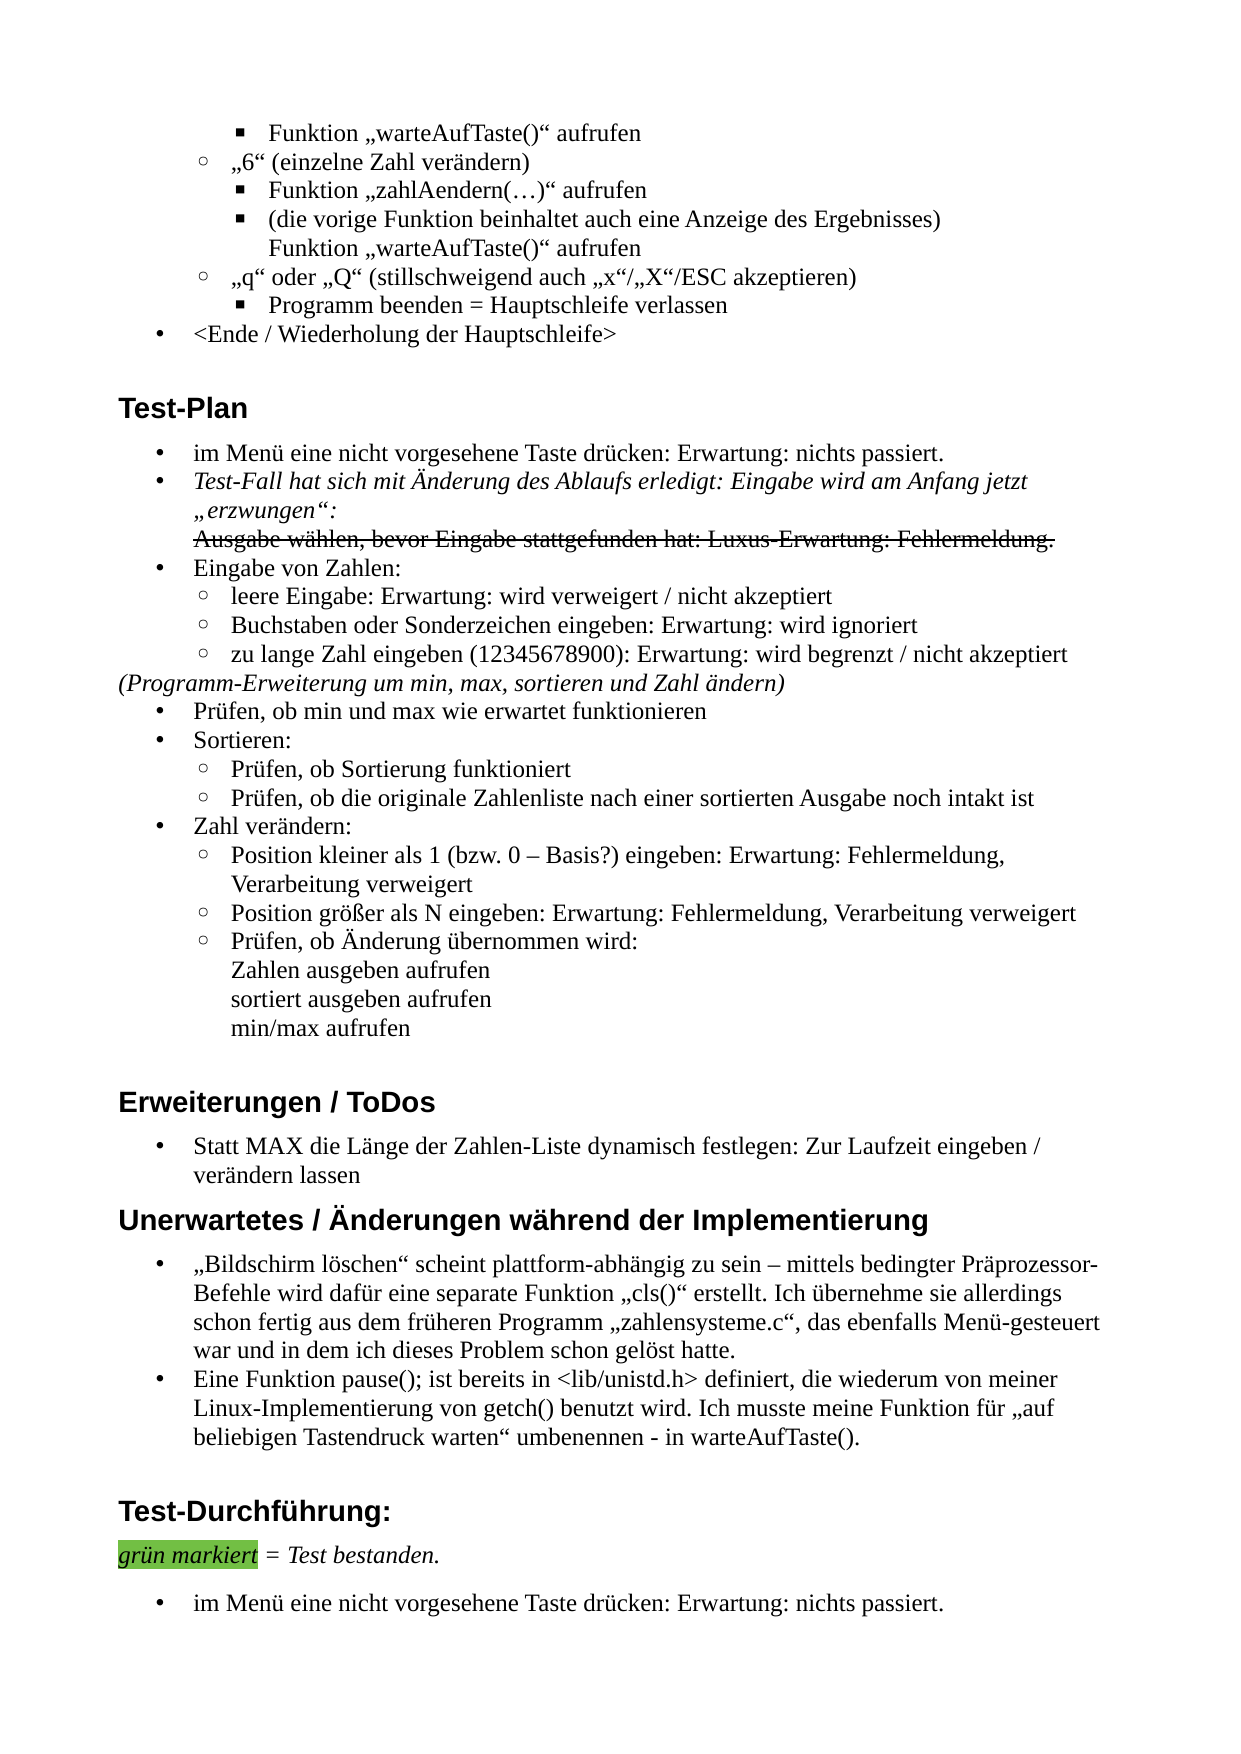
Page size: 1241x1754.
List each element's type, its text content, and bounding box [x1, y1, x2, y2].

list zu lange Zahl eingeben (12345678900): Erwartung: wird begrenzt / nicht akzeptiert [193, 639, 1122, 668]
list Programm beenden = Hauptschleife verlassen [231, 291, 1122, 319]
list (die vorige Funktion beinhaltet auch eine Anzeige des Ergebnisses) Funktion „warteAufTaste()“ aufrufen [231, 204, 1122, 262]
subtitle Erweiterungen / ToDos [118, 1085, 1122, 1118]
list Eingabe von Zahlen: [156, 553, 1122, 581]
text (Programm-Erweiterung um min, max, sortieren und Zahl ändern) [118, 668, 1122, 696]
list Prüfen, ob Änderung übernommen wird: Zahlen ausgeben aufrufen sortiert ausgeben aufrufen min/max aufrufen [193, 926, 1122, 1041]
list Position kleiner als 1 (bzw. 0 – Basis?) eingeben: Erwartung: Fehlermeldung, Verarbeitung verweigert [193, 840, 1122, 898]
list Statt MAX die Länge der Zahlen-Liste dynamisch festlegen: Zur Laufzeit eingeben / verändern lassen [156, 1131, 1122, 1188]
subtitle Unerwartetes / Änderungen während der Implementierung [118, 1203, 1122, 1237]
list Funktion „zahlAendern(…)“ aufrufen [231, 176, 1122, 204]
list „6“ (einzelne Zahl verändern) [193, 147, 1122, 176]
list Test-Fall hat sich mit Änderung des Ablaufs erledigt: Eingabe wird am Anfang jetzt „erzwungen“: Ausgabe wählen, bevor Eingabe stattgefunden hat: Luxus-Erwartung: Fehlermeldung. [156, 466, 1122, 553]
list „Bildschirm löschen“ scheint plattform-abhängig zu sein – mittels bedingter Präprozessor-Befehle wird dafür eine separate Funktion „cls()“ erstellt. Ich übernehme sie allerdings schon fertig aus dem früheren Programm „zahlensysteme.c“, das ebenfalls Menü-gesteuert war und in dem ich dieses Problem schon gelöst hatte. [156, 1249, 1122, 1364]
list „q“ oder „Q“ (stillschweigend auch „x“/„X“/ESC akzeptieren) [193, 262, 1122, 291]
list Zahl verändern: [156, 811, 1122, 840]
list leere Eingabe: Erwartung: wird verweigert / nicht akzeptiert [193, 581, 1122, 610]
list Buchstaben oder Sonderzeichen eingeben: Erwartung: wird ignoriert [193, 610, 1122, 639]
subtitle Test-Durchführung: [118, 1494, 1122, 1528]
list im Menü eine nicht vorgesehene Taste drücken: Erwartung: nichts passiert. [156, 438, 1122, 466]
list Prüfen, ob min und max wie erwartet funktionieren [156, 696, 1122, 725]
list Eine Funktion pause(); ist bereits in <lib/unistd.h> definiert, die wiederum von meiner Linux-Implementierung von getch() benutzt wird. Ich musste meine Funktion für „auf beliebigen Tastendruck warten“ umbenennen - in warteAufTaste(). [156, 1364, 1122, 1451]
list Position größer als N eingeben: Erwartung: Fehlermeldung, Verarbeitung verweigert [193, 898, 1122, 926]
list Sortieren: [156, 725, 1122, 754]
text grün markiert = Test bestanden. [118, 1540, 1122, 1569]
list Funktion „warteAufTaste()“ aufrufen [231, 118, 1122, 147]
list Prüfen, ob die originale Zahlenliste nach einer sortierten Ausgabe noch intakt ist [193, 783, 1122, 811]
list <Ende / Wiederholung der Hauptschleife> [156, 319, 1122, 348]
subtitle Test-Plan [118, 391, 1122, 425]
list im Menü eine nicht vorgesehene Taste drücken: Erwartung: nichts passiert. [156, 1588, 1122, 1617]
list Prüfen, ob Sortierung funktioniert [193, 754, 1122, 783]
